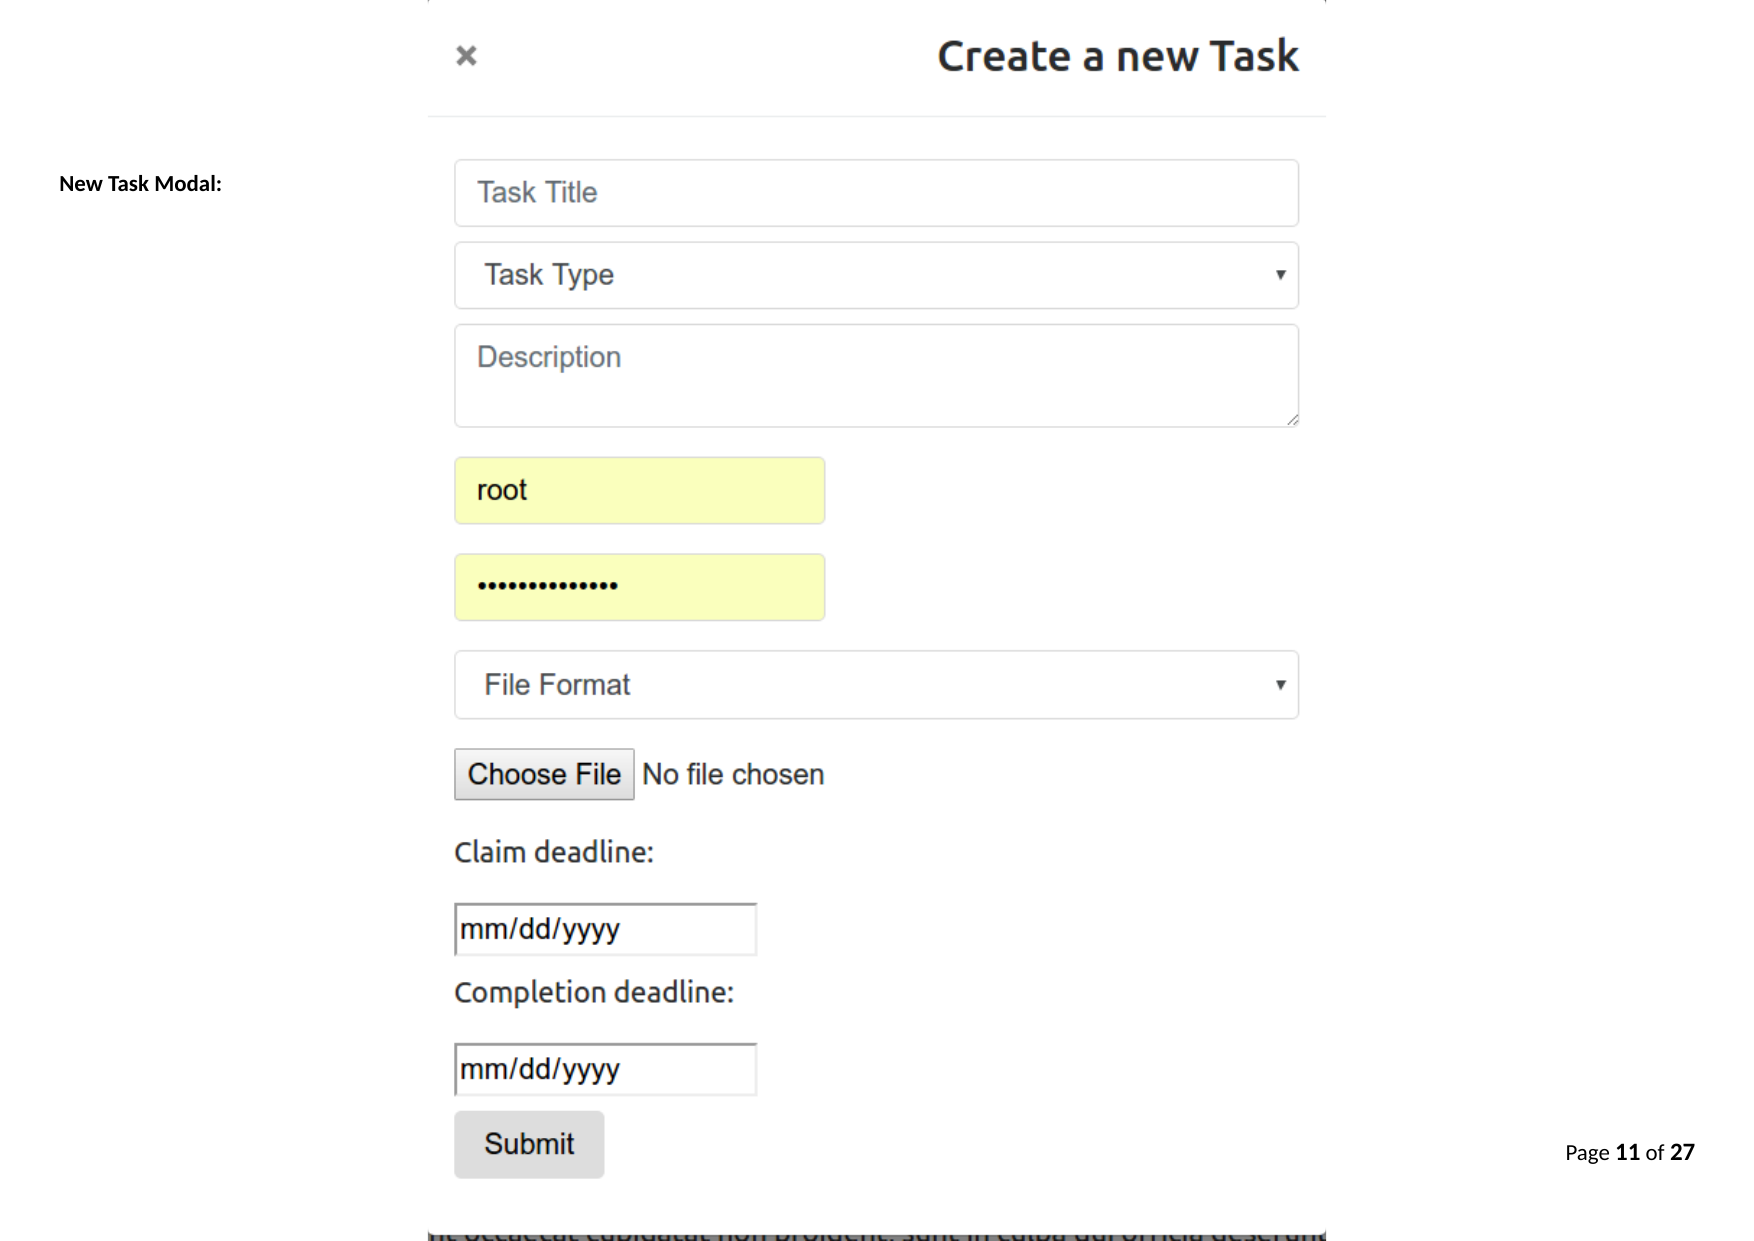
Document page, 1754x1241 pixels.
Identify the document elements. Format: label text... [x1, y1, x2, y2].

text [1327, 169, 1695, 198]
text New Task Modal: [59, 169, 427, 198]
picture [427, 0, 1327, 1241]
